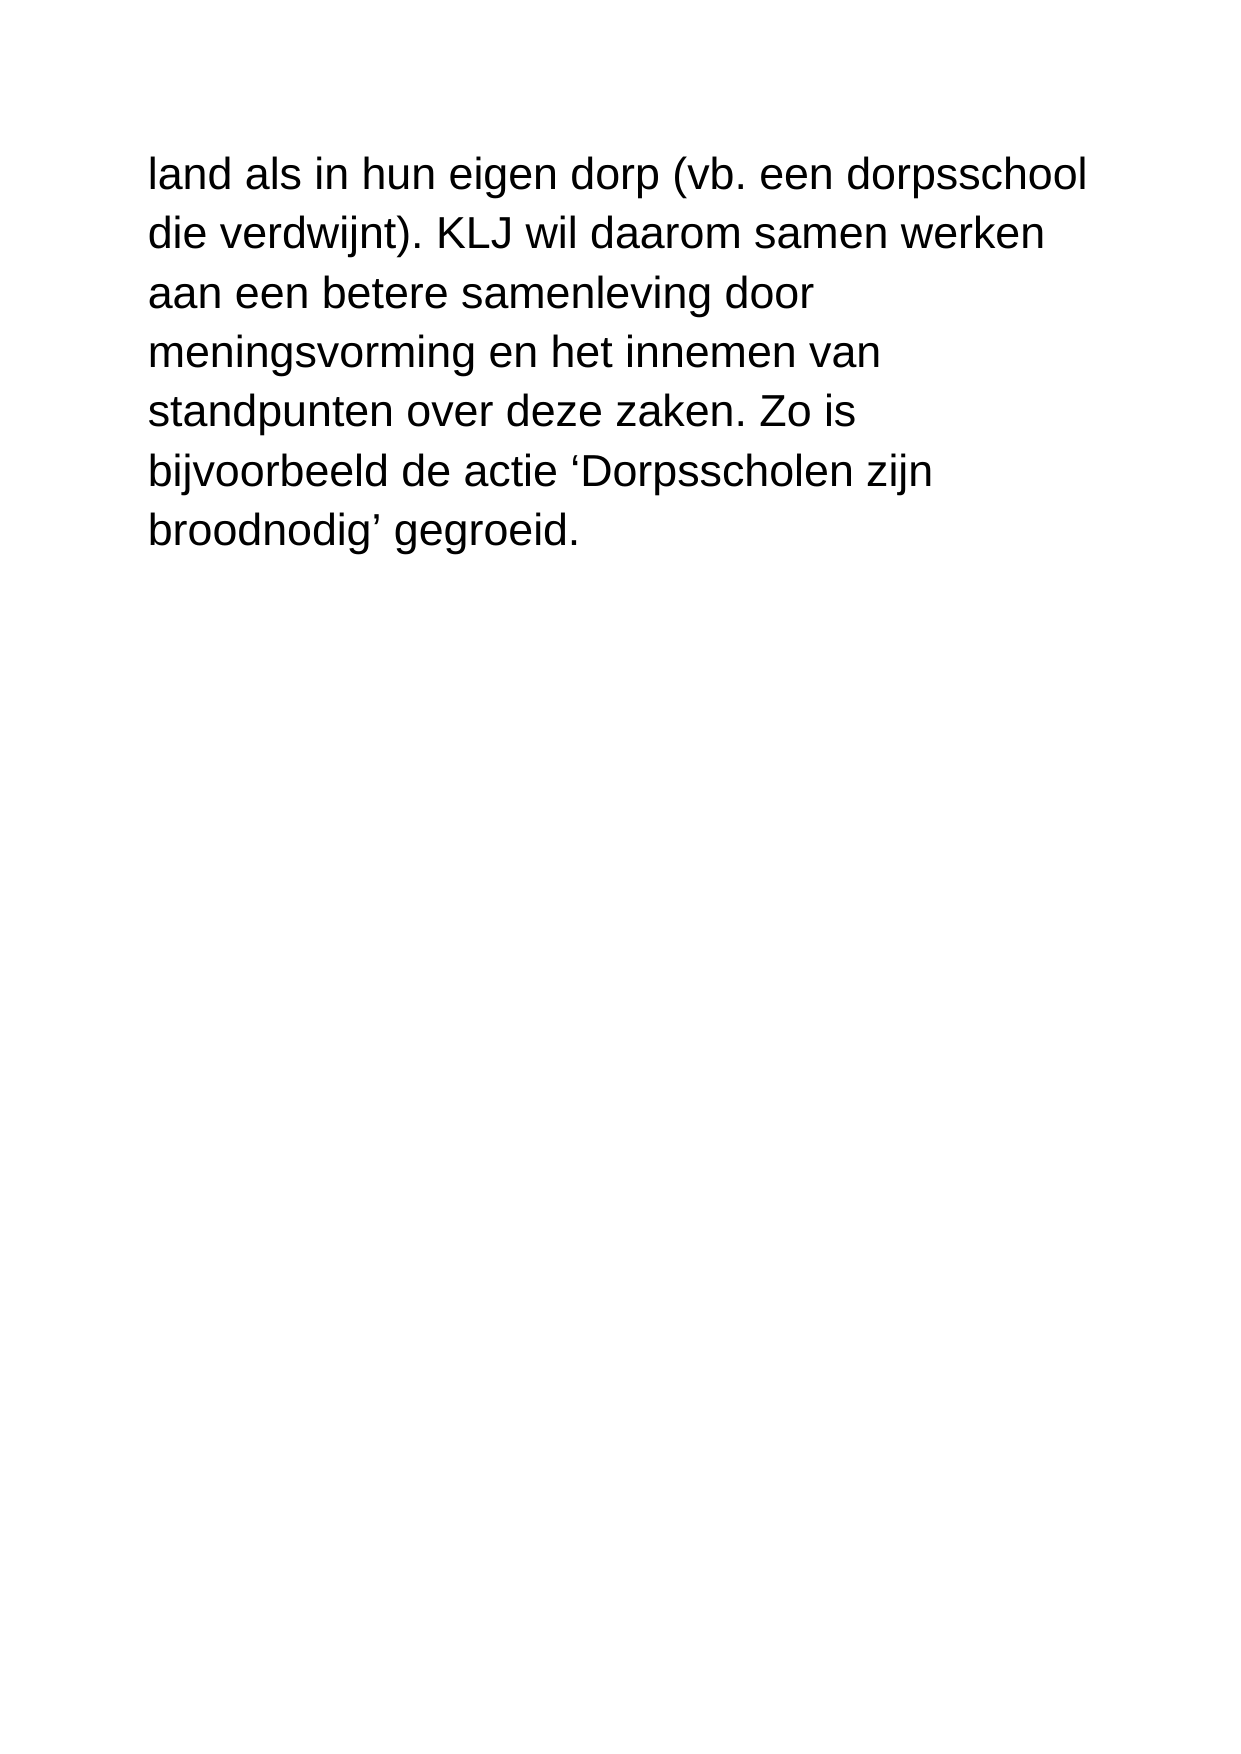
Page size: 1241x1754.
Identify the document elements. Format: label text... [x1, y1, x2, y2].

text land als in hun eigen dorp (vb. een dorpsschool die verdwijnt). KLJ wil daarom samen werken aan een betere samenleving door meningsvorming en het innemen van standpunten over deze zaken. Zo is bijvoorbeeld de actie ‘Dorpsscholen zijn broodnodig’ gegroeid. [148, 148, 1093, 555]
